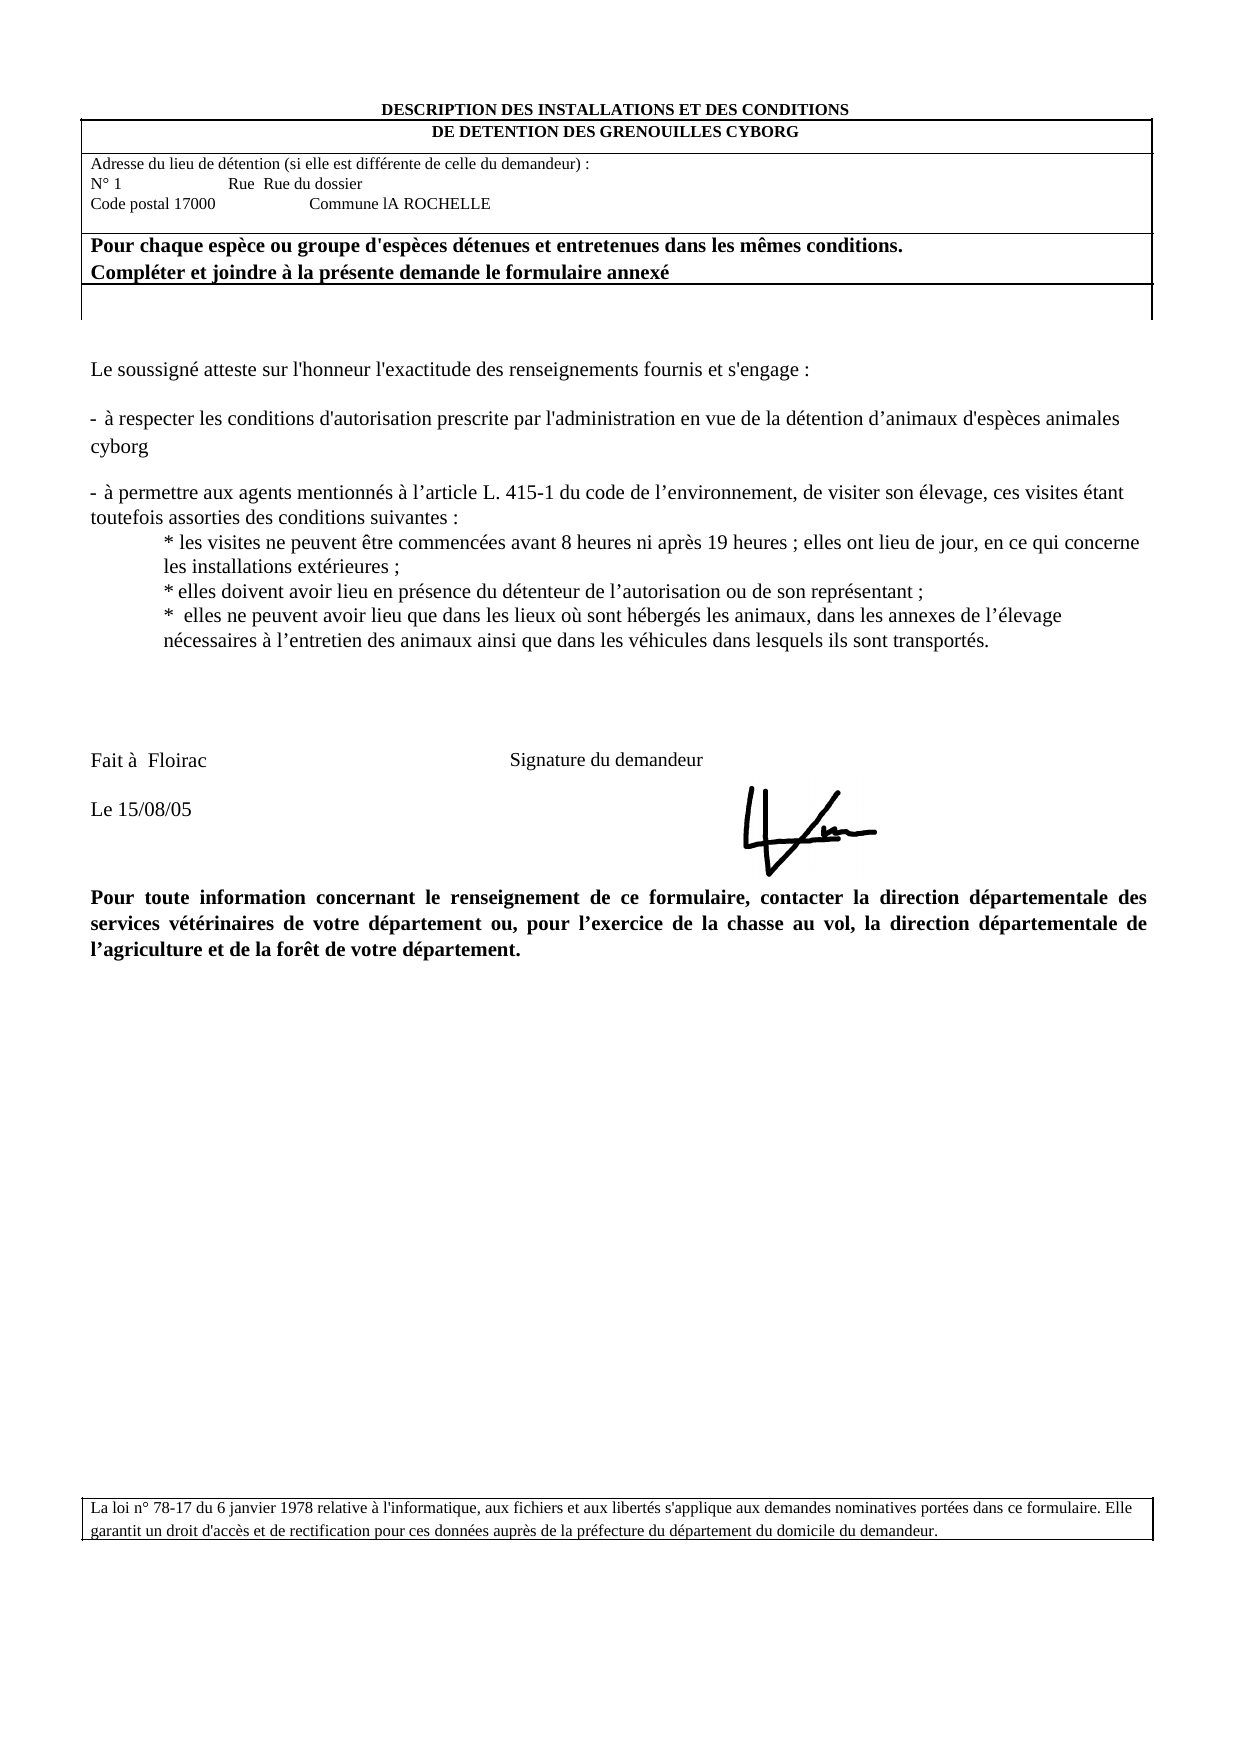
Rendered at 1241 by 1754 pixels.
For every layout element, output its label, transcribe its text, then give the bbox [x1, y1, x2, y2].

list à permettre aux agents mentionnés à l’article L. 415-1 du code de l’environnement, de visiter son élevage, ces visites étant toutefois assorties des conditions suivantes : [89, 479, 1140, 529]
text DE DETENTION DES GRENOUILLES CYBORG [89, 122, 1141, 141]
text Code postal 17000 Commune lA ROCHELLE [90, 193, 1148, 213]
text Pour toute information concernant le renseignement de ce formulaire, contacter la direction départementale des services vétérinaires de votre département ou, pour l’exercice de la chasse au vol, la direction départementale de l’agriculture et de la forêt de votre département. [90, 885, 1148, 961]
text Le 15/08/05 [90, 797, 725, 821]
list elles ne peuvent avoir lieu que dans les lieux où sont hébergés les animaux, dans les annexes de l’élevage nécessaires à l’entretien des animaux ainsi que dans les véhicules dans lesquels ils sont transportés. [163, 603, 1140, 652]
text Le soussigné atteste sur l'honneur l'exactitude des renseignements fournis et s'engage : [90, 357, 1148, 381]
text Adresse du lieu de détention (si elle est différente de celle du demandeur) : [90, 154, 1148, 173]
text Signature du demandeur [509, 748, 1148, 771]
text N° 1 Rue Rue du dossier [90, 174, 1148, 193]
list elles doivent avoir lieu en présence du détenteur de l’autorisation ou de son représentant ; [163, 579, 1148, 603]
list les visites ne peuvent être commencées avant 8 heures ni après 19 heures ; elles ont lieu de jour, en ce qui concerne les installations extérieures ; [163, 530, 1140, 578]
text Pour chaque espèce ou groupe d'espèces détenues et entretenues dans les mêmes conditions. [90, 234, 1148, 257]
text Compléter et joindre à la présente demande le formulaire annexé [90, 260, 1148, 283]
text Fait à Floirac [90, 748, 466, 772]
list à respecter les conditions d'autorisation prescrite par l'administration en vue de la détention d’animaux d'espèces animales cyborg [89, 406, 1140, 458]
text La loi n° 78-17 du 6 janvier 1978 relative à l'informatique, aux fichiers et aux libertés s'applique aux demandes nominatives portées dans ce formulaire. Elle garantit un droit d'accès et de rectification pour ces données auprès de la préfecture du département du domicile du demandeur. [90, 1499, 1140, 1539]
picture [725, 775, 890, 878]
text [890, 797, 1148, 821]
text DESCRIPTION DES INSTALLATIONS ET DES CONDITIONS [89, 100, 1141, 119]
